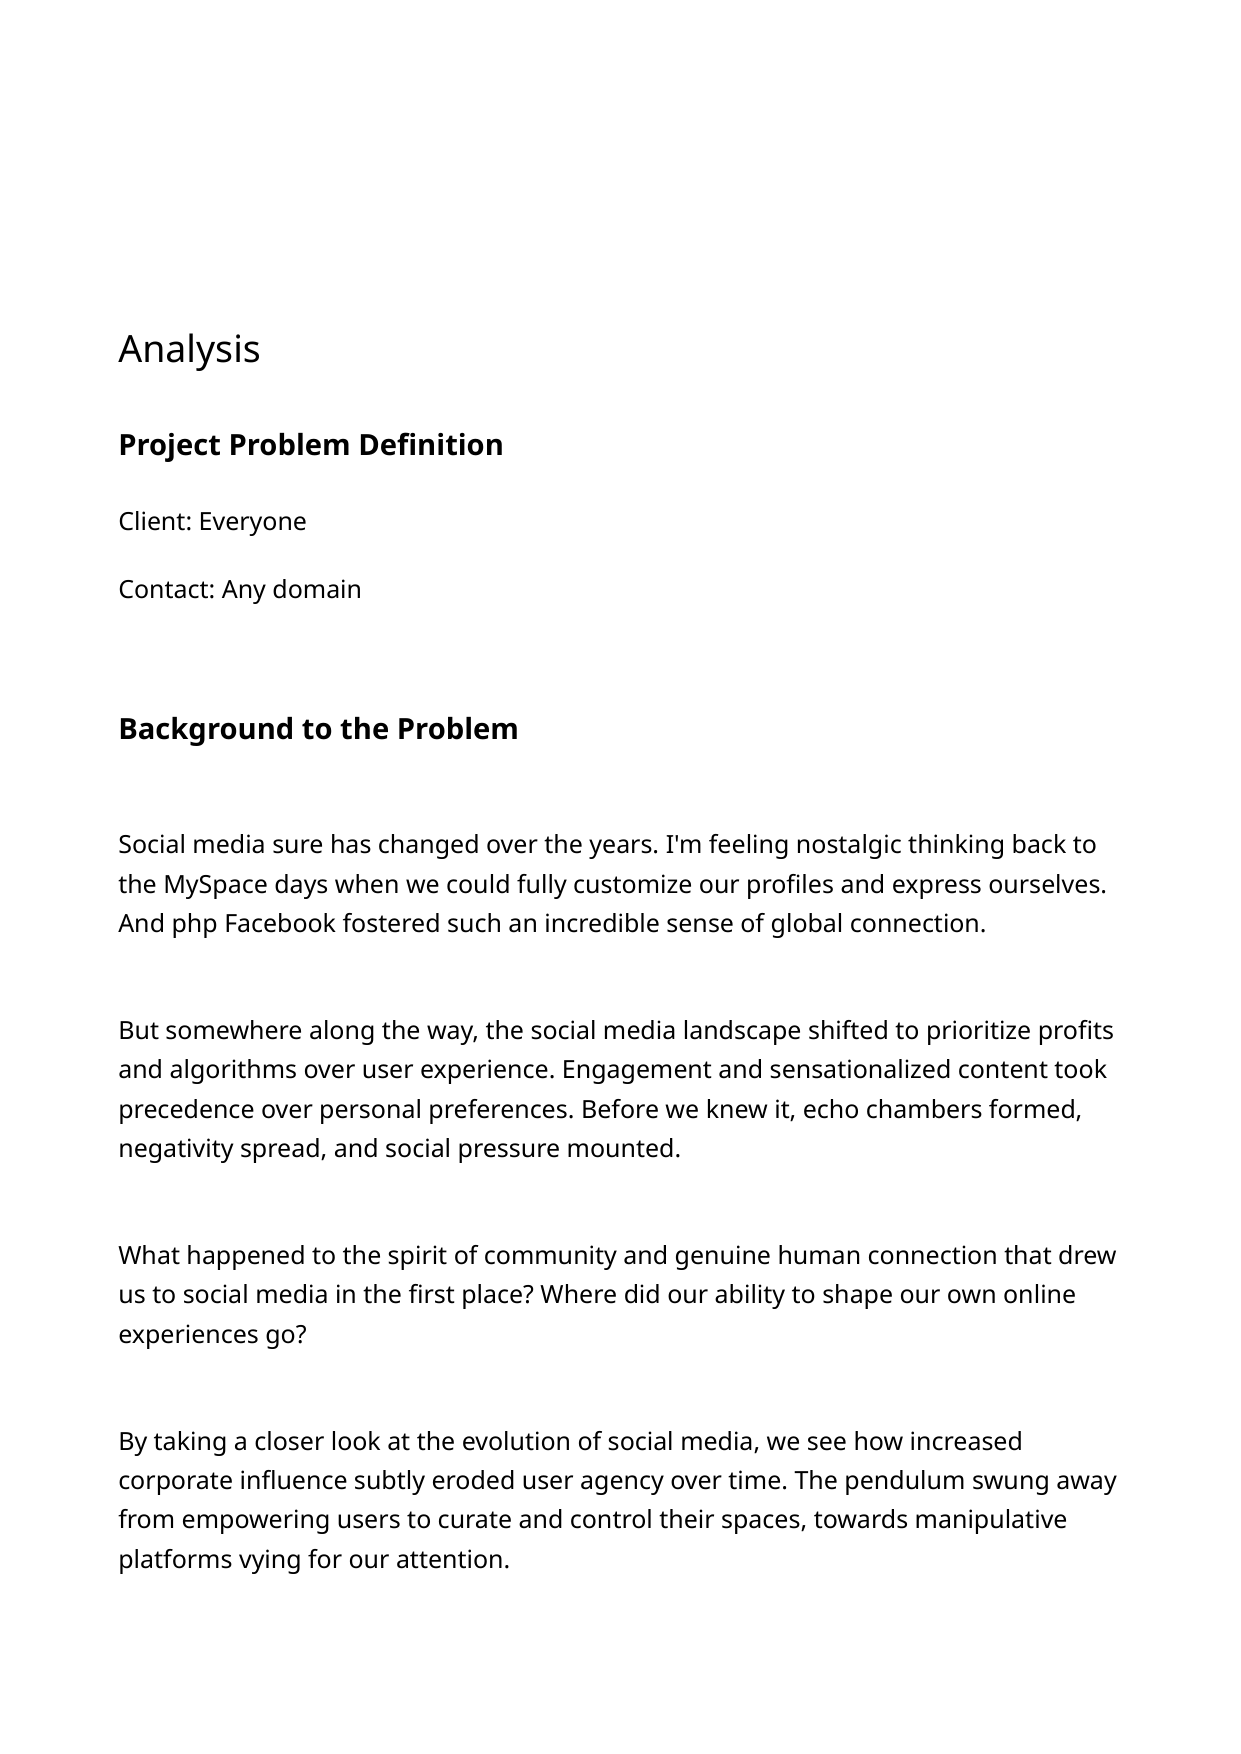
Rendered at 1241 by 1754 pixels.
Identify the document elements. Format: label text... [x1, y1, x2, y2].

text Analysis [118, 322, 1122, 373]
text Project Problem Definition [118, 424, 1122, 464]
text By taking a closer look at the evolution of social media, we see how increased corporate influence subtly eroded user agency over time. The pendulum swung away from empowering users to curate and control their spaces, towards manipulative platforms vying for our attention. [118, 1424, 1122, 1575]
text Social media sure has changed over the years. I'm feeling nostalgic thinking back to the MySpace days when we could fully customize our profiles and express ourselves. And php Facebook fostered such an incredible sense of global connection. [118, 827, 1122, 939]
text What happened to the spirit of community and genuine human connection that drew us to social media in the first place? Where did our ability to shape our own online experiences go? [118, 1238, 1122, 1350]
text Client: Everyone [118, 504, 1122, 538]
text But somewhere along the way, the social media landscape shifted to prioritize profits and algorithms over user experience. Engagement and sensationalized content took precedence over personal preferences. Before we knew it, echo chambers formed, negativity spread, and social pressure mounted. [118, 1013, 1122, 1164]
text Background to the Problem [118, 708, 1122, 748]
text Contact: Any domain [118, 572, 1122, 606]
